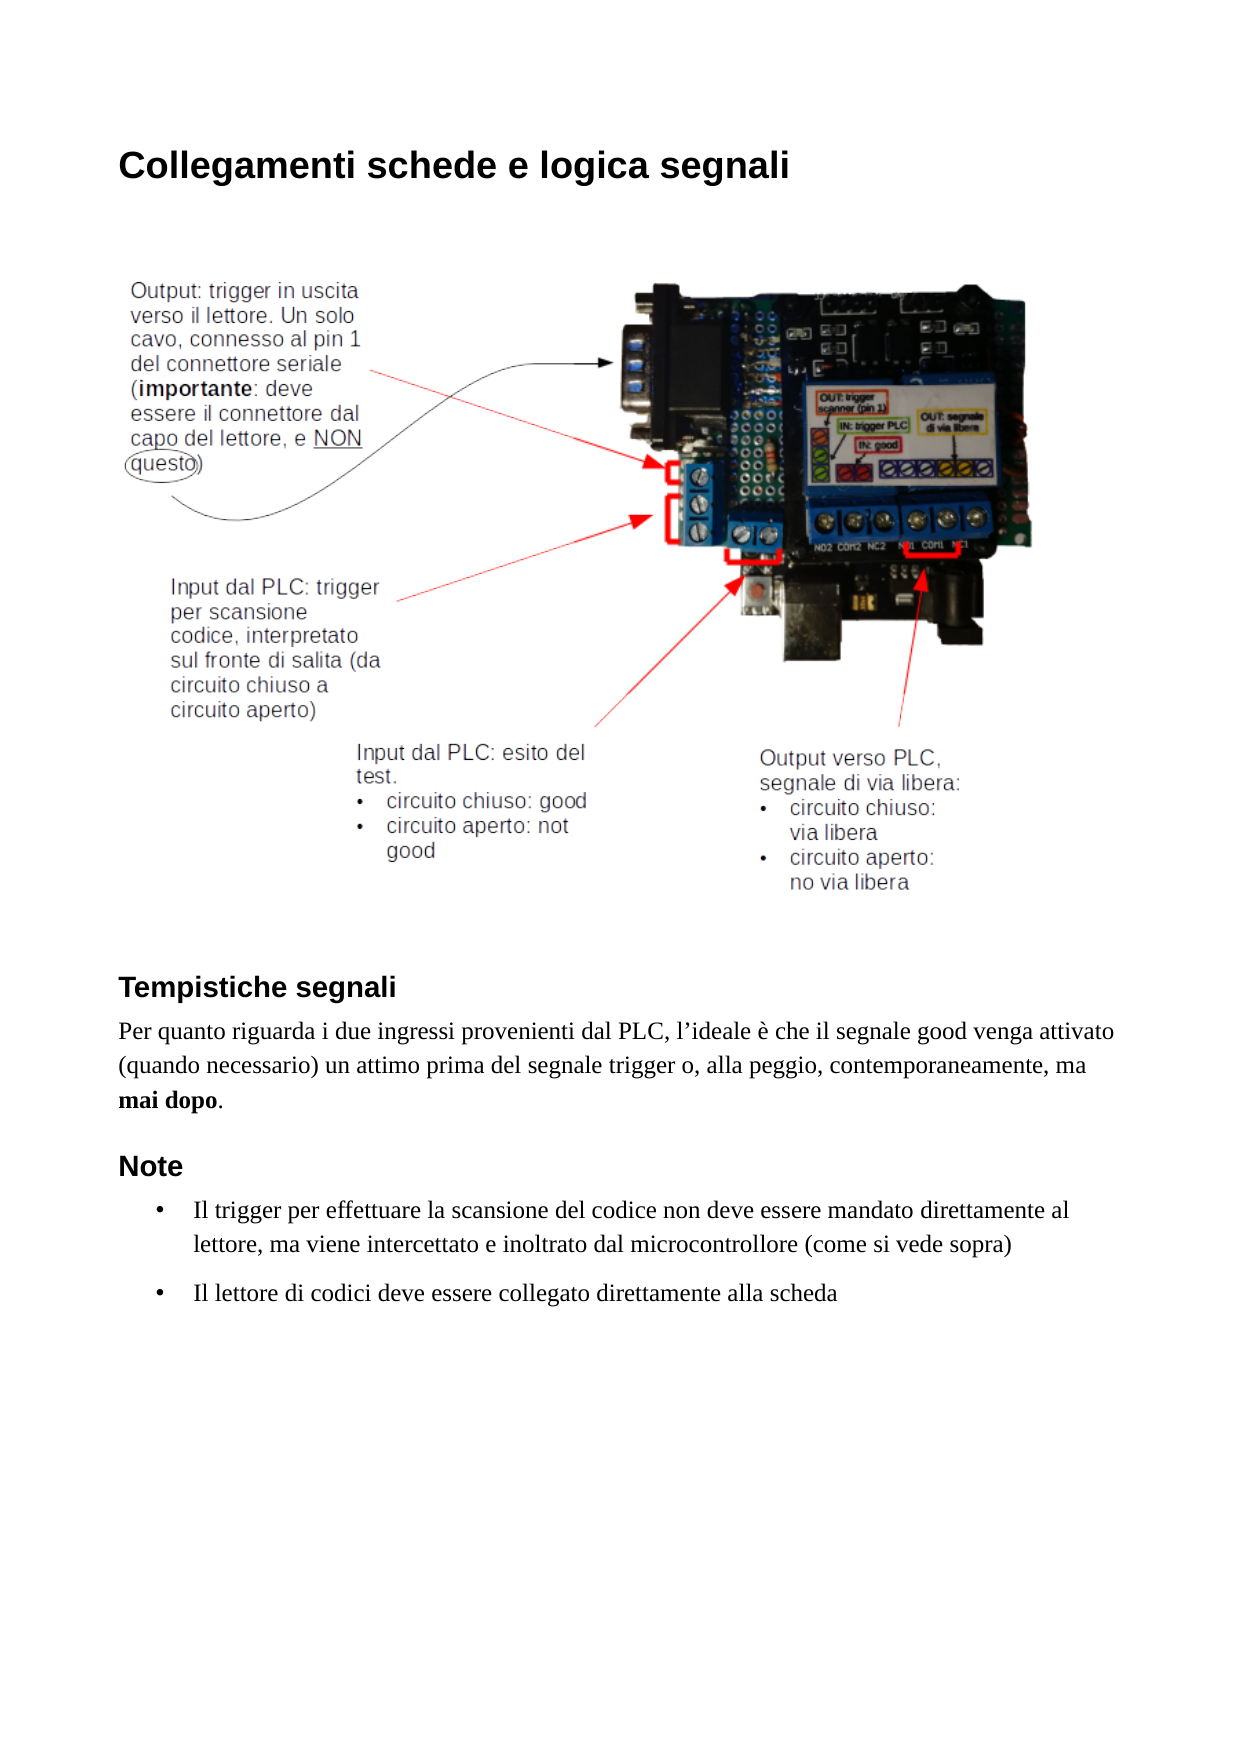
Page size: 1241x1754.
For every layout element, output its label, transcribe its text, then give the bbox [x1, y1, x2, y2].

subtitle Note [118, 1148, 1122, 1182]
subtitle Collegamenti schede e logica segnali [118, 143, 1122, 187]
list Il trigger per effettuare la scansione del codice non deve essere mandato direttamente al lettore, ma viene intercettato e inoltrato dal microcontrollore (come si vede sopra) [156, 1195, 1122, 1258]
picture [118, 192, 1123, 901]
subtitle Tempistiche segnali [118, 969, 1122, 1003]
list Il lettore di codici deve essere collegato direttamente alla scheda [156, 1278, 1122, 1307]
text Per quanto riguarda i due ingressi provenienti dal PLC, l’ideale è che il segnale good venga attivato (quando necessario) un attimo prima del segnale trigger o, alla peggio, contemporaneamente, ma mai dopo. [118, 1016, 1122, 1113]
